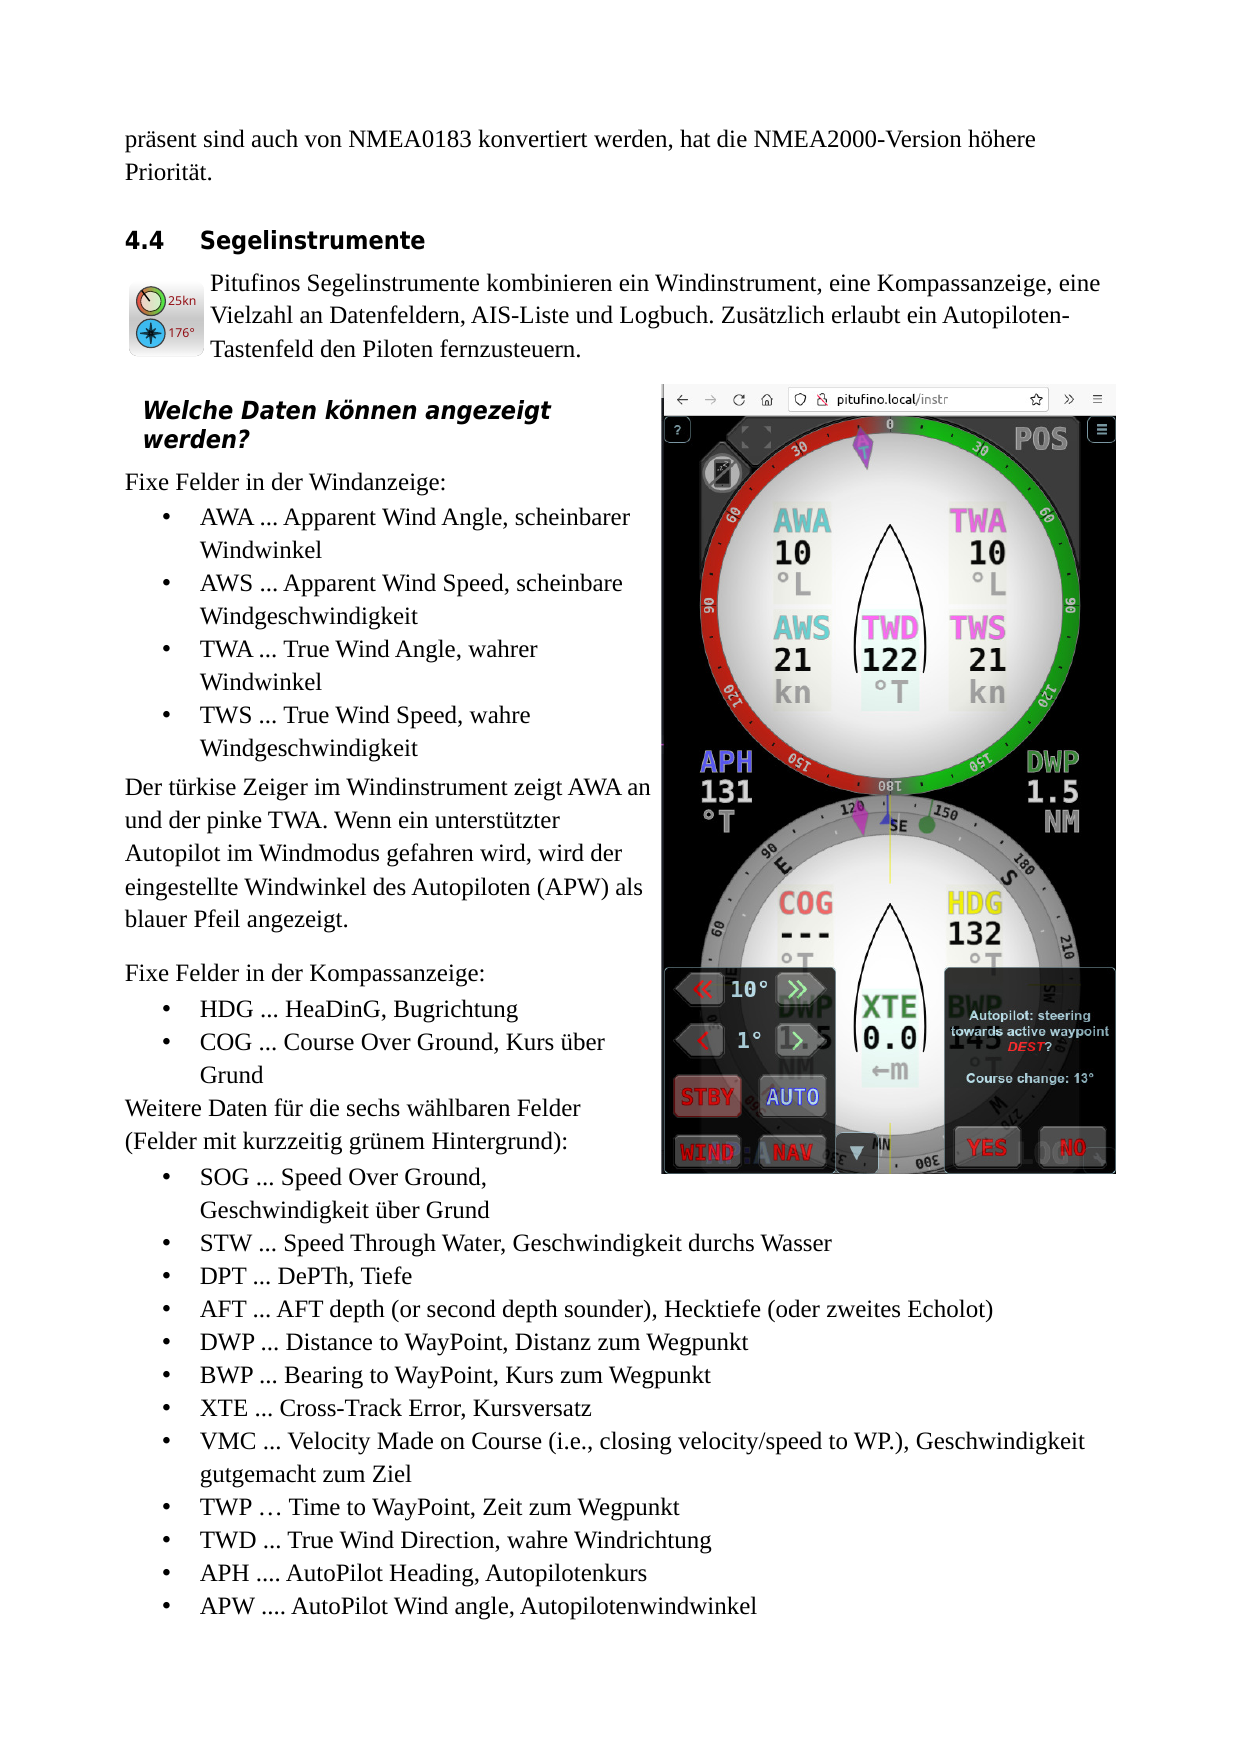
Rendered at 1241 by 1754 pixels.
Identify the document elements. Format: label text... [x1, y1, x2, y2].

text Weitere Daten für die sechs wählbaren Felder (Felder mit kurzzeitig grünem Hintergrund): [124, 1093, 661, 1155]
list DPT ... DePTh, Tiefe [162, 1261, 1116, 1289]
list COG ... Course Over Ground, Kurs über Grund [162, 1027, 661, 1089]
list VMC ... Velocity Made on Course (i.e., closing velocity/speed to WP.), Geschwindigkeit gutgemacht zum Ziel [162, 1426, 1116, 1488]
subtitle Segelinstrumente [124, 226, 1116, 255]
list APW .... AutoPilot Wind angle, Autopilotenwindwinkel [162, 1591, 1116, 1620]
list TWP … Time to WayPoint, Zeit zum Wegpunkt [162, 1492, 1116, 1521]
subtitle Welche Daten können angezeigt werden? [142, 396, 661, 454]
list XTE ... Cross-Track Error, Kursversatz [162, 1393, 1116, 1422]
list TWS ... True Wind Speed, wahre Windgeschwindigkeit [162, 701, 661, 762]
list AWA ... Apparent Wind Angle, scheinbarer Windwinkel [162, 502, 661, 564]
picture [661, 384, 1116, 1174]
list TWA ... True Wind Angle, wahrer Windwinkel [162, 634, 661, 696]
text Der türkise Zeiger im Windinstrument zeigt AWA an und der pinke TWA. Wenn ein unterstützter Autopilot im Windmodus gefahren wird, wird der eingestellte Windwinkel des Autopiloten (APW) als blauer Pfeil angezeigt. [124, 772, 661, 933]
list SOG ... Speed Over Ground, Geschwindigkeit über Grund [162, 1162, 1116, 1223]
text präsent sind auch von NMEA0183 konvertiert werden, hat die NMEA2000-Version höhere Priorität. [124, 124, 1116, 186]
list AWS ... Apparent Wind Speed, scheinbare Windgeschwindigkeit [162, 568, 661, 630]
list DWP ... Distance to WayPoint, Distanz zum Wegpunkt [162, 1327, 1116, 1356]
list TWD ... True Wind Direction, wahre Windrichtung [162, 1525, 1116, 1554]
list STW ... Speed Through Water, Geschwindigkeit durchs Wasser [162, 1228, 1116, 1256]
text Pitufinos Segelinstrumente kombinieren ein Windinstrument, eine Kompassanzeige, eine Vielzahl an Datenfeldern, AIS-Liste und Logbuch. Zusätzlich erlaubt ein Autopiloten-Tastenfeld den Piloten fernzusteuern. [124, 268, 1116, 362]
list AFT ... AFT depth (or second depth sounder), Hecktiefe (oder zweites Echolot) [162, 1294, 1116, 1322]
list BWP ... Bearing to WayPoint, Kurs zum Wegpunkt [162, 1360, 1116, 1388]
text Fixe Felder in der Kompassanzeige: [124, 958, 661, 987]
text Fixe Felder in der Windanzeige: [124, 467, 661, 495]
list HDG ... HeaDinG, Bugrichtung [162, 994, 661, 1023]
list APH .... AutoPilot Heading, Autopilotenkurs [162, 1558, 1116, 1587]
